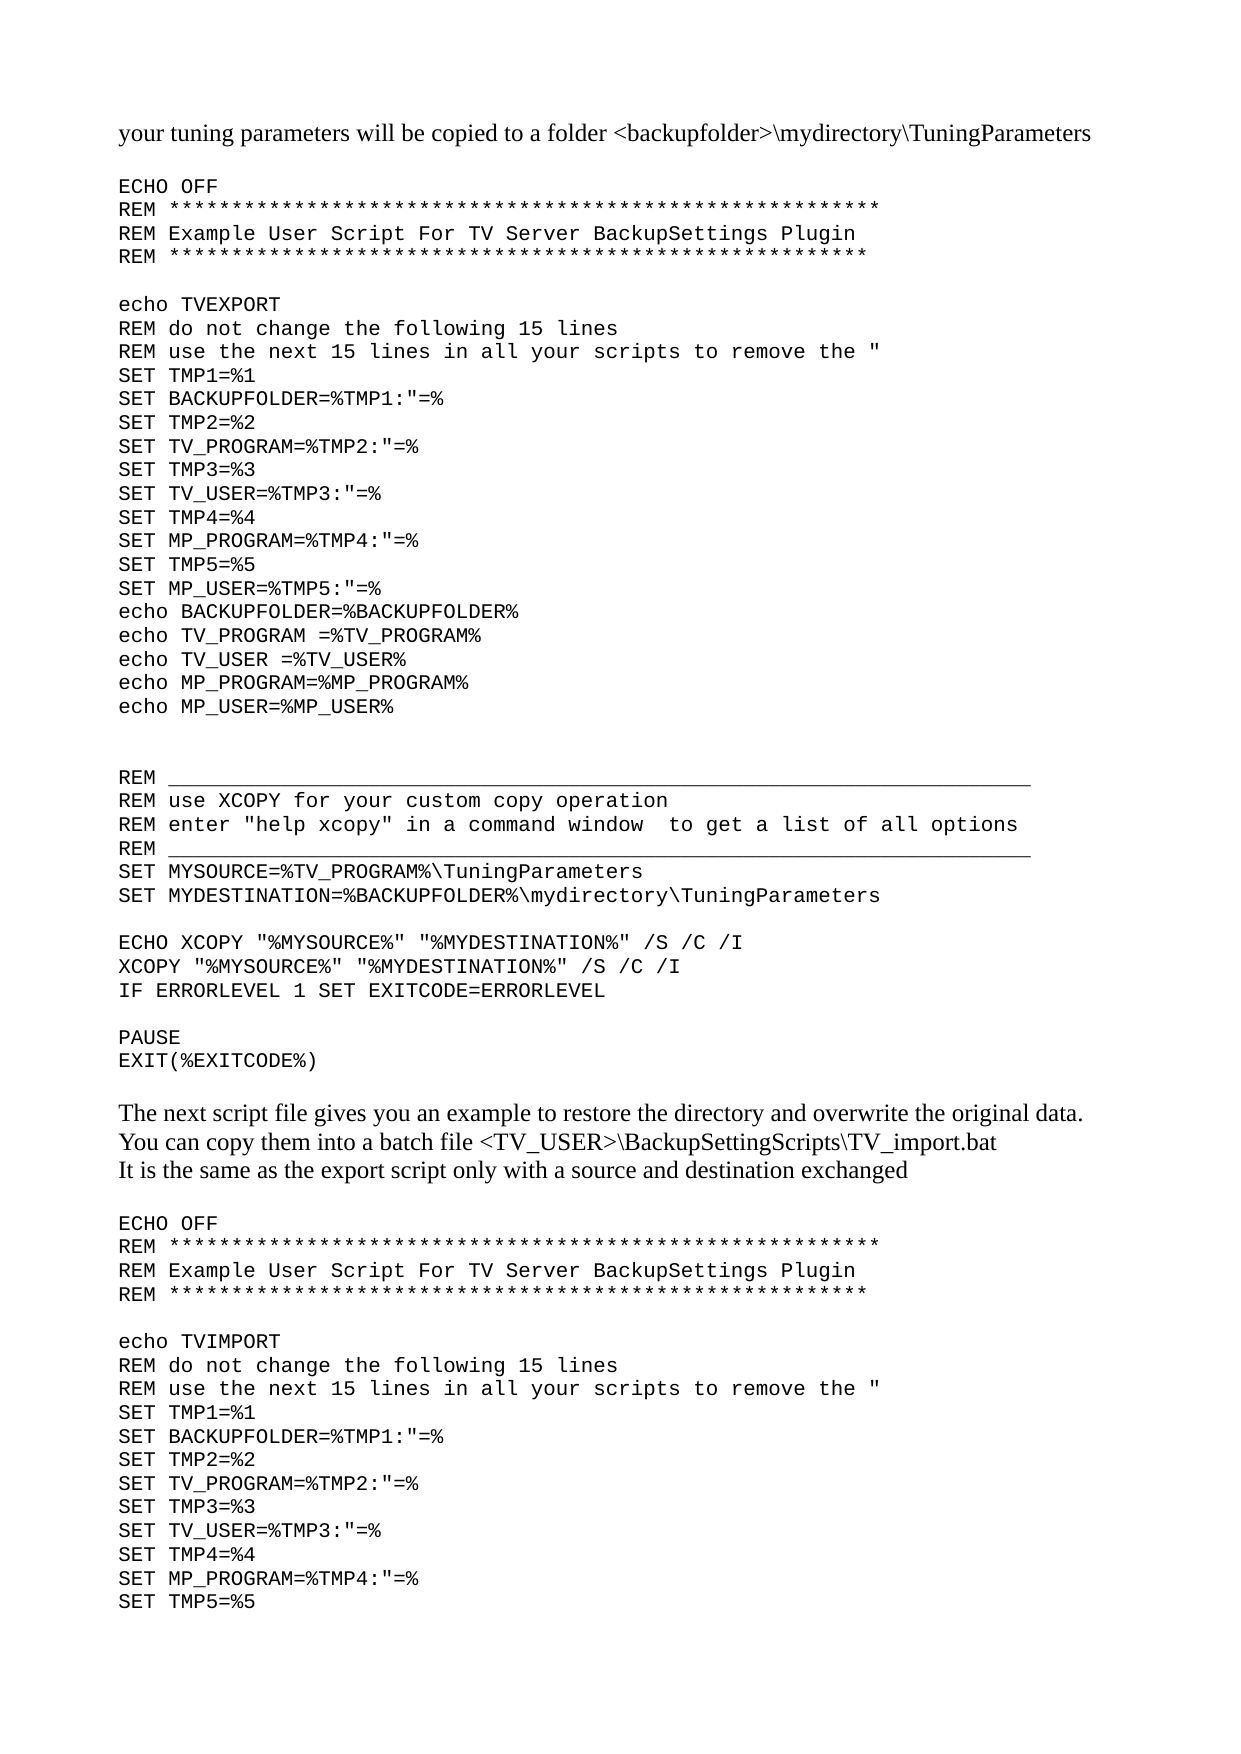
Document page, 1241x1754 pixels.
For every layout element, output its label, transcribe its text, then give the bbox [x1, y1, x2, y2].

text REM _____________________________________________________________________ [118, 767, 1122, 790]
text IF ERRORLEVEL 1 SET EXITCODE=ERRORLEVEL [118, 979, 1122, 1003]
text echo MP_PROGRAM=%MP_PROGRAM% [118, 672, 1122, 696]
text echo TV_USER =%TV_USER% [118, 648, 1122, 672]
text REM do not change the following 15 lines [118, 317, 1122, 341]
text SET TMP5=%5 [118, 554, 1122, 578]
text The next script file gives you an example to restore the directory and overwrite the original data. [118, 1098, 1122, 1127]
text REM ********************************************************* [118, 199, 1122, 223]
text XCOPY "%MYSOURCE%" "%MYDESTINATION%" /S /C /I [118, 956, 1122, 979]
text ECHO OFF [118, 176, 1122, 199]
text REM Example User Script For TV Server BackupSettings Plugin [118, 223, 1122, 247]
text SET MYDESTINATION=%BACKUPFOLDER%\mydirectory\TuningParameters [118, 885, 1122, 909]
text SET TMP2=%2 [118, 1449, 1122, 1473]
text SET MP_USER=%TMP5:"=% [118, 578, 1122, 601]
text REM ********************************************************* [118, 1236, 1122, 1260]
text REM do not change the following 15 lines [118, 1355, 1122, 1378]
text You can copy them into a batch file <TV_USER>\BackupSettingScripts\TV_import.bat [118, 1127, 1122, 1155]
text SET MP_PROGRAM=%TMP4:"=% [118, 1567, 1122, 1591]
text your tuning parameters will be copied to a folder <backupfolder>\mydirectory\TuningParameters [118, 118, 1122, 147]
text SET TMP1=%1 [118, 1402, 1122, 1426]
text It is the same as the export script only with a source and destination exchanged [118, 1155, 1122, 1184]
text SET BACKUPFOLDER=%TMP1:"=% [118, 1426, 1122, 1449]
text SET TMP1=%1 [118, 365, 1122, 388]
text SET BACKUPFOLDER=%TMP1:"=% [118, 388, 1122, 412]
text SET TMP4=%4 [118, 1544, 1122, 1567]
text SET MP_PROGRAM=%TMP4:"=% [118, 530, 1122, 554]
text REM _____________________________________________________________________ [118, 838, 1122, 861]
text ECHO OFF [118, 1213, 1122, 1236]
text SET TMP5=%5 [118, 1591, 1122, 1615]
text SET TMP3=%3 [118, 1497, 1122, 1520]
text REM Example User Script For TV Server BackupSettings Plugin [118, 1260, 1122, 1284]
text echo TV_PROGRAM =%TV_PROGRAM% [118, 625, 1122, 648]
text SET TV_USER=%TMP3:"=% [118, 483, 1122, 507]
text SET TMP2=%2 [118, 412, 1122, 436]
text REM use the next 15 lines in all your scripts to remove the " [118, 341, 1122, 365]
text PAUSE [118, 1027, 1122, 1051]
text SET TV_USER=%TMP3:"=% [118, 1520, 1122, 1544]
text REM ******************************************************** [118, 1284, 1122, 1307]
text EXIT(%EXITCODE%) [118, 1051, 1122, 1074]
text SET TMP3=%3 [118, 459, 1122, 483]
text REM use the next 15 lines in all your scripts to remove the " [118, 1378, 1122, 1402]
text REM enter "help xcopy" in a command window to get a list of all options [118, 814, 1122, 838]
text echo TVIMPORT [118, 1331, 1122, 1355]
text ECHO XCOPY "%MYSOURCE%" "%MYDESTINATION%" /S /C /I [118, 932, 1122, 956]
text SET TMP4=%4 [118, 507, 1122, 530]
text SET MYSOURCE=%TV_PROGRAM%\TuningParameters [118, 861, 1122, 885]
text echo BACKUPFOLDER=%BACKUPFOLDER% [118, 601, 1122, 625]
text echo MP_USER=%MP_USER% [118, 696, 1122, 719]
text SET TV_PROGRAM=%TMP2:"=% [118, 436, 1122, 459]
text SET TV_PROGRAM=%TMP2:"=% [118, 1473, 1122, 1497]
text echo TVEXPORT [118, 294, 1122, 317]
text REM use XCOPY for your custom copy operation [118, 790, 1122, 814]
text REM ******************************************************** [118, 247, 1122, 270]
